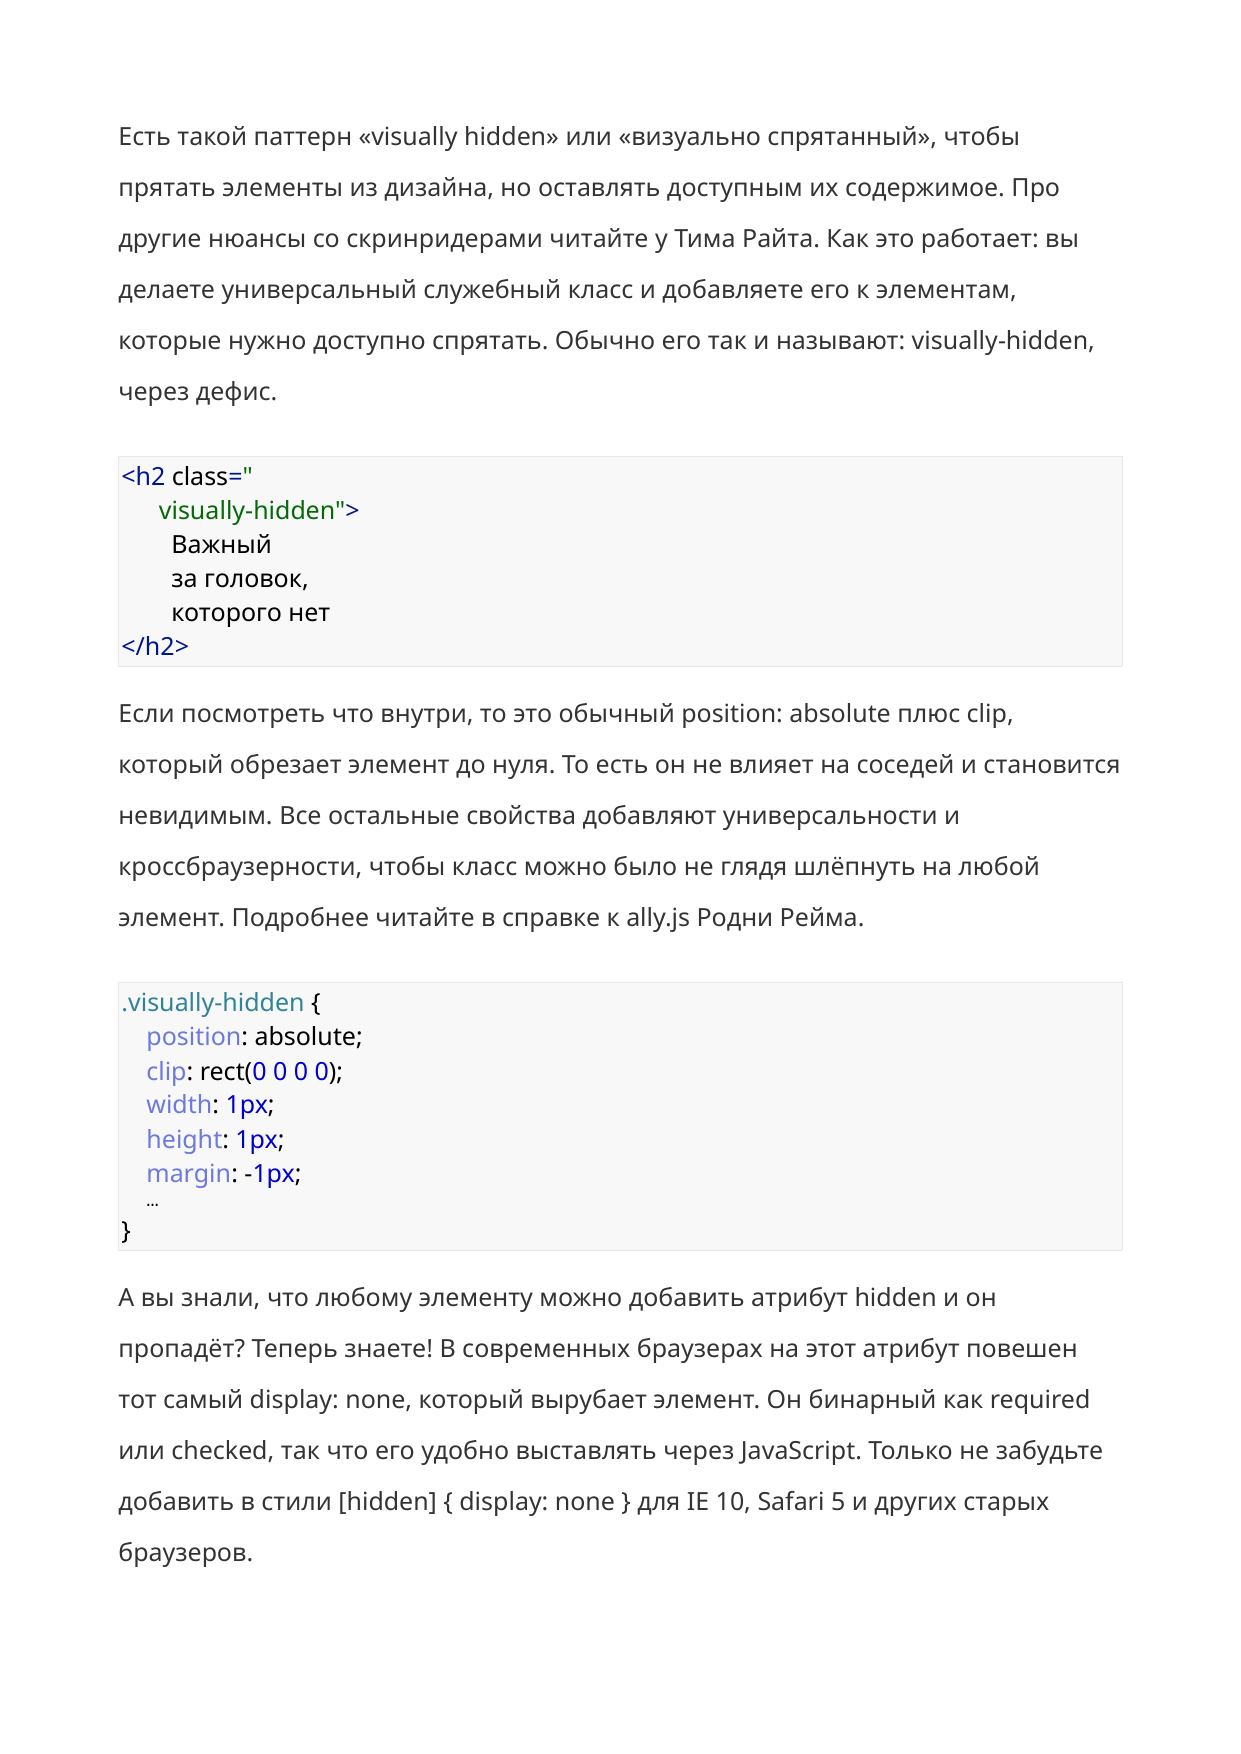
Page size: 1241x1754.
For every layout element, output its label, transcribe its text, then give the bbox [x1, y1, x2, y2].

text width: 1px; [119, 1084, 1122, 1118]
text … [119, 1186, 1122, 1210]
text visually-hidden"> [119, 490, 1122, 524]
text Есть такой паттерн «visually hidden» или «визуально спрятанный», чтобы прятать элементы из дизайна, но оставлять доступным их содержимое. Про другие нюансы со скринридерами читайте у Тима Райта. Как это работает: вы делаете универсальный служебный класс и добавляете его к элементам, которые нужно доступно спрятать. Обычно его так и называют: visually-hidden, через дефис. [118, 118, 1122, 407]
text Если посмотреть что внутри, то это обычный position: absolute плюс clip, который обрезает элемент до нуля. То есть он не влияет на соседей и становится невидимым. Все остальные свойства добавляют универсальности и кроссбраузерности, чтобы класс можно было не глядя шлёпнуть на любой элемент. Подробнее читайте в справке к ally.js Родни Рейма. [118, 696, 1122, 934]
text за головок, [119, 558, 1122, 592]
text .visually-hidden { [119, 983, 1122, 1016]
text height: 1px; [119, 1118, 1122, 1152]
text margin: -1px; [119, 1152, 1122, 1186]
text А вы знали, что любому элементу можно добавить атрибут hidden и он пропадёт? Теперь знаете! В современных браузерах на этот атрибут повешен тот самый display: none, который вырубает элемент. Он бинарный как required или checked, так что его удобно выставлять через JavaScript. Только не забудьте добавить в стили [hidden] { display: none } для IE 10, Safari 5 и других старых браузеров. [118, 1279, 1122, 1569]
text position: absolute; [119, 1016, 1122, 1050]
text <h2 class=" [119, 457, 1122, 490]
text которого нет [119, 592, 1122, 626]
text </h2> [119, 626, 1122, 666]
text Важный [119, 524, 1122, 558]
text clip: rect(0 0 0 0); [119, 1050, 1122, 1084]
text } [119, 1210, 1122, 1250]
